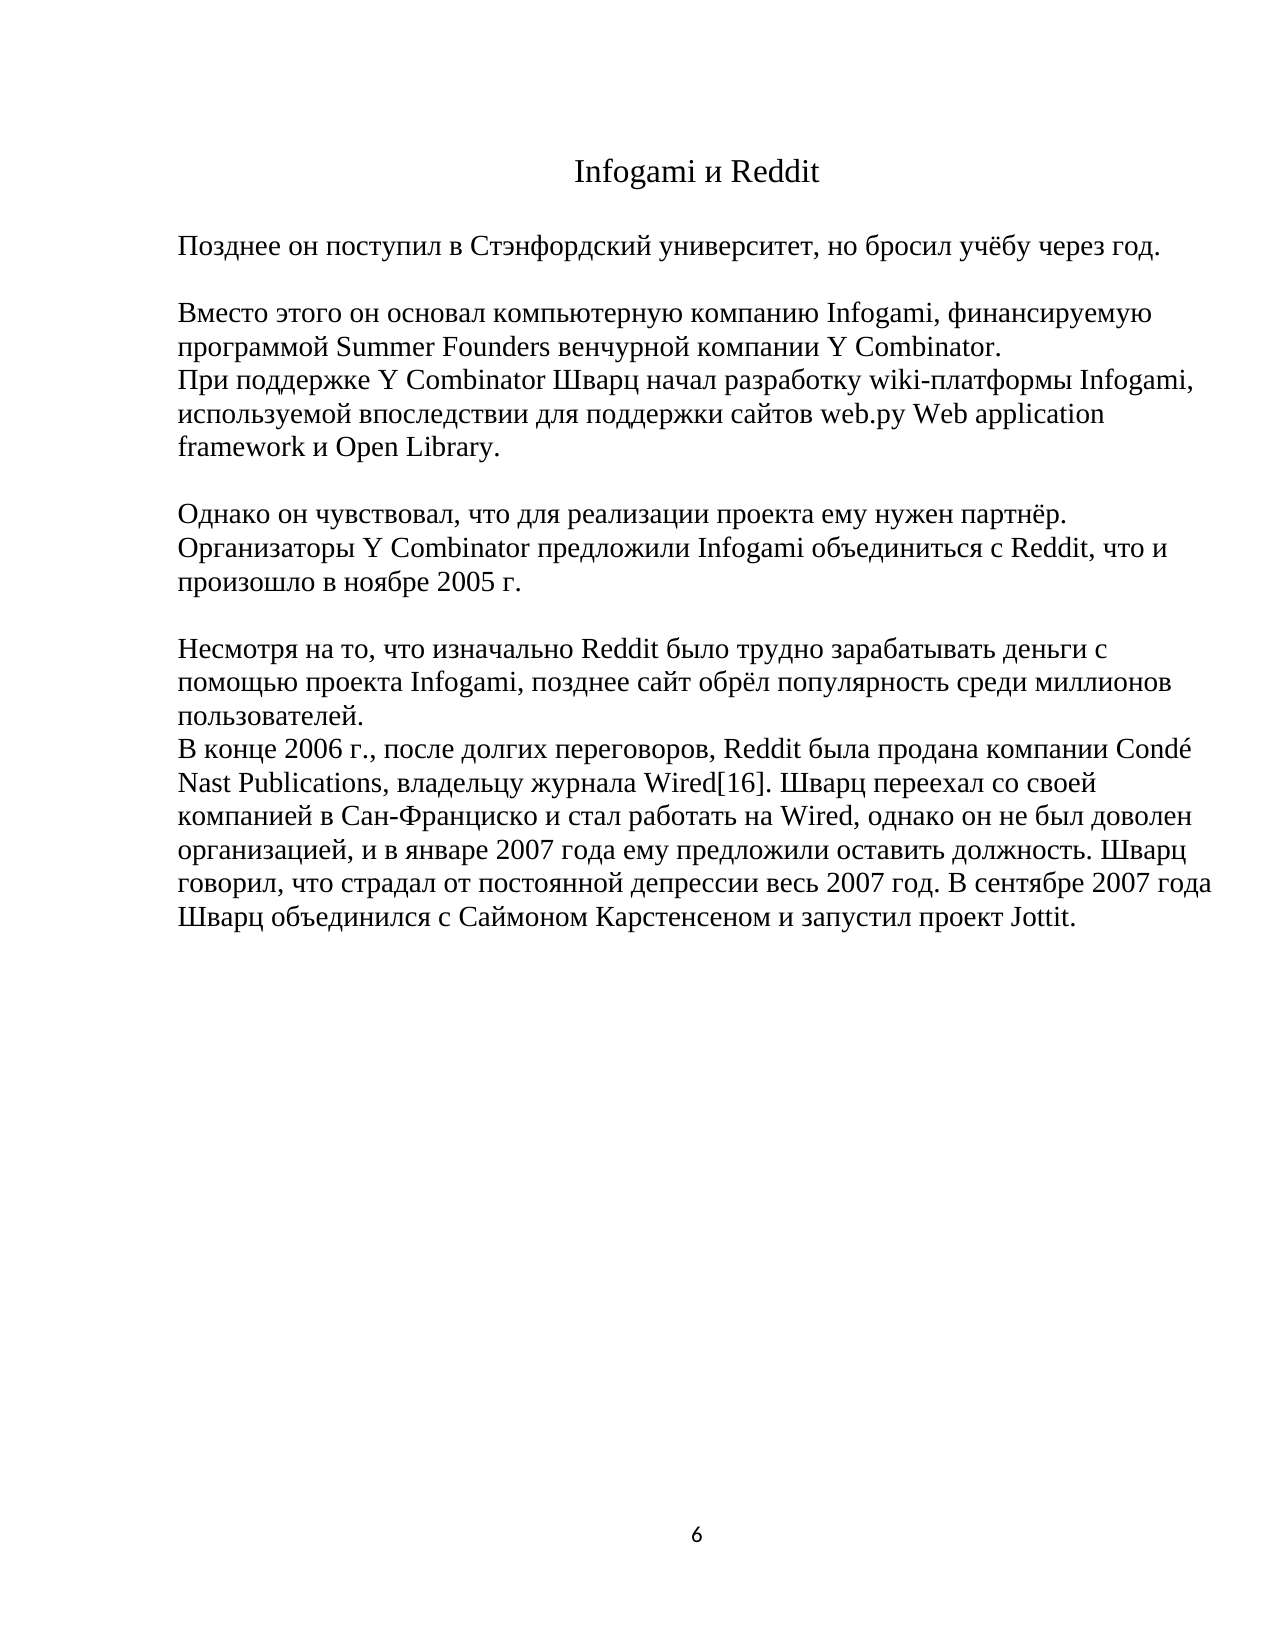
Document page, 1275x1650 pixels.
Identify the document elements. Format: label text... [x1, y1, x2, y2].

text При поддержке Y Combinator Шварц начал разработку wiki-платформы Infogami, используемой впоследствии для поддержки сайтов web.py Web application framework и Open Library. [177, 362, 1216, 463]
text В конце 2006 г., после долгих переговоров, Reddit была продана компании Condé Nast Publications, владельцу журнала Wired[16]. Шварц переехал со своей компанией в Сан-Франциско и стал работать на Wired, однако он не был доволен организацией, и в январе 2007 года ему предложили оставить должность. Шварц говорил, что страдал от постоянной депрессии весь 2007 год. В сентябре 2007 года Шварц объединился с Саймоном Карстенсеном и запустил проект Jottit. [177, 731, 1216, 933]
text Infogami и Reddit [177, 152, 1216, 190]
text Несмотря на то, что изначально Reddit было трудно зарабатывать деньги с помощью проекта Infogami, позднее сайт обрёл популярность среди миллионов пользователей. [177, 631, 1216, 731]
text Однако он чувствовал, что для реализации проекта ему нужен партнёр. Организаторы Y Combinator предложили Infogami объединиться с Reddit, что и произошло в ноябре 2005 г. [177, 497, 1216, 597]
text Вместо этого он основал компьютерную компанию Infogami, финансируемую программой Summer Founders венчурной компании Y Combinator. [177, 295, 1216, 362]
text Позднее он поступил в Стэнфордский университет, но бросил учёбу через год. [177, 228, 1216, 262]
